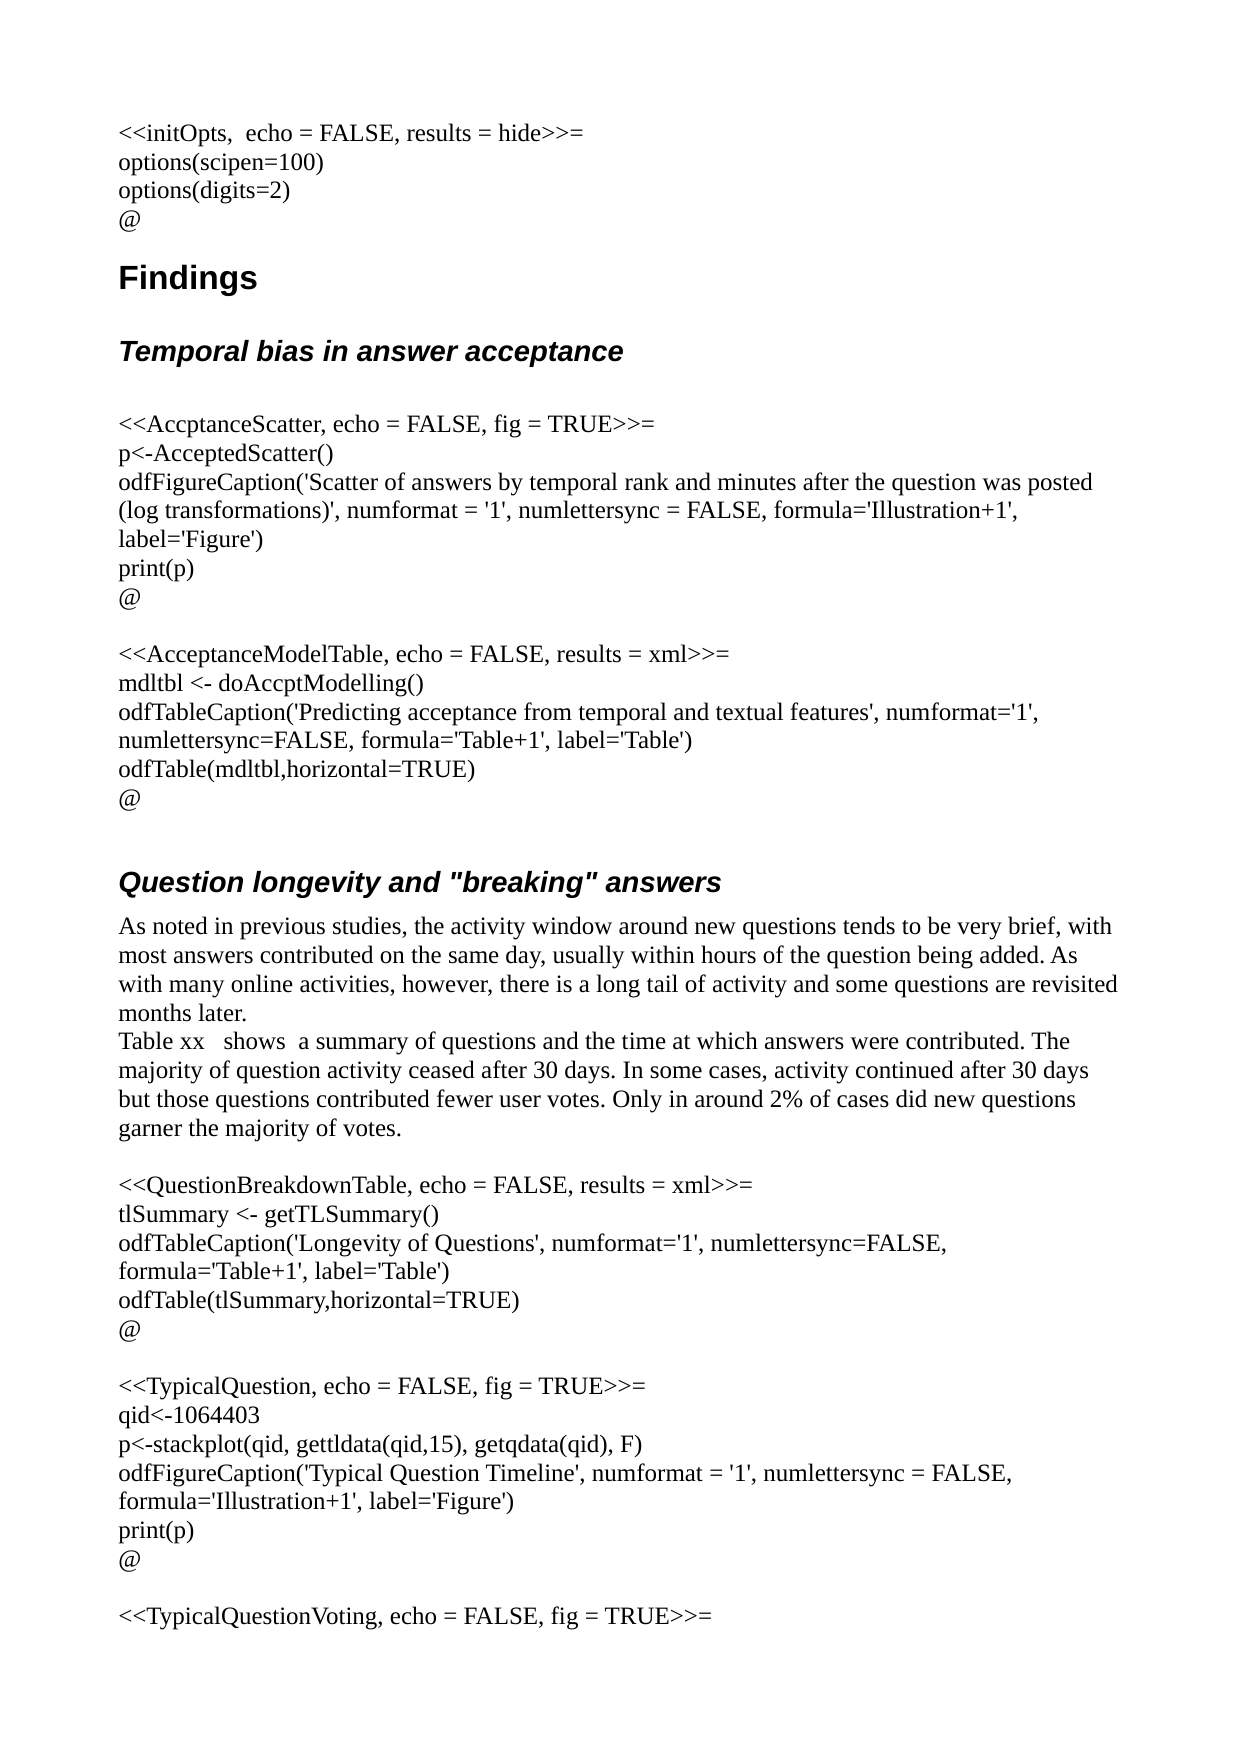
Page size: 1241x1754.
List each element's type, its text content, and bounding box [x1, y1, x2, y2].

text odfTable(tlSummary,horizontal=TRUE) [118, 1285, 1122, 1314]
text options(digits=2) [118, 176, 1122, 204]
text @ [118, 783, 1122, 812]
text p<-AcceptedScatter() [118, 438, 1122, 467]
text Table xx shows a summary of questions and the time at which answers were contributed. The majority of question activity ceased after 30 days. In some cases, activity continued after 30 days but those questions contributed fewer user votes. Only in around 2% of cases did new questions garner the majority of votes. [118, 1026, 1122, 1141]
text p<-stackplot(qid, gettldata(qid,15), getqdata(qid), F) [118, 1429, 1122, 1458]
text <<TypicalQuestionVoting, echo = FALSE, fig = TRUE>>= [118, 1601, 1122, 1630]
text <<AccptanceScatter, echo = FALSE, fig = TRUE>>= [118, 409, 1122, 438]
text @ [118, 1544, 1122, 1573]
text @ [118, 582, 1122, 610]
text odfFigureCaption('Typical Question Timeline', numformat = '1', numlettersync = FALSE, formula='Illustration+1', label='Figure') [118, 1458, 1122, 1515]
text qid<-1064403 [118, 1400, 1122, 1429]
text print(p) [118, 553, 1122, 582]
text @ [118, 1314, 1122, 1343]
text As noted in previous studies, the activity window around new questions tends to be very brief, with most answers contributed on the same day, usually within hours of the question being added. As with many online activities, however, there is a long tail of activity and some questions are revisited months later. [118, 911, 1122, 1026]
text print(p) [118, 1515, 1122, 1544]
text odfFigureCaption('Scatter of answers by temporal rank and minutes after the question was posted (log transformations)', numformat = '1', numlettersync = FALSE, formula='Illustration+1', label='Figure') [118, 467, 1122, 553]
text odfTable(mdltbl,horizontal=TRUE) [118, 754, 1122, 783]
subtitle Findings [118, 258, 1122, 297]
subtitle Temporal bias in answer acceptance [118, 334, 1122, 368]
text options(scipen=100) [118, 147, 1122, 176]
text @ [118, 204, 1122, 233]
text <<TypicalQuestion, echo = FALSE, fig = TRUE>>= [118, 1371, 1122, 1400]
text mdltbl <- doAccptModelling() [118, 668, 1122, 697]
text odfTableCaption('Predicting acceptance from temporal and textual features', numformat='1', numlettersync=FALSE, formula='Table+1', label='Table') [118, 697, 1122, 754]
text <<AcceptanceModelTable, echo = FALSE, results = xml>>= [118, 639, 1122, 668]
text tlSummary <- getTLSummary() [118, 1199, 1122, 1228]
text odfTableCaption('Longevity of Questions', numformat='1', numlettersync=FALSE, formula='Table+1', label='Table') [118, 1228, 1122, 1285]
subtitle Question longevity and "breaking" answers [118, 865, 1122, 899]
text <<QuestionBreakdownTable, echo = FALSE, results = xml>>= [118, 1170, 1122, 1199]
text <<initOpts, echo = FALSE, results = hide>>= [118, 118, 1122, 147]
